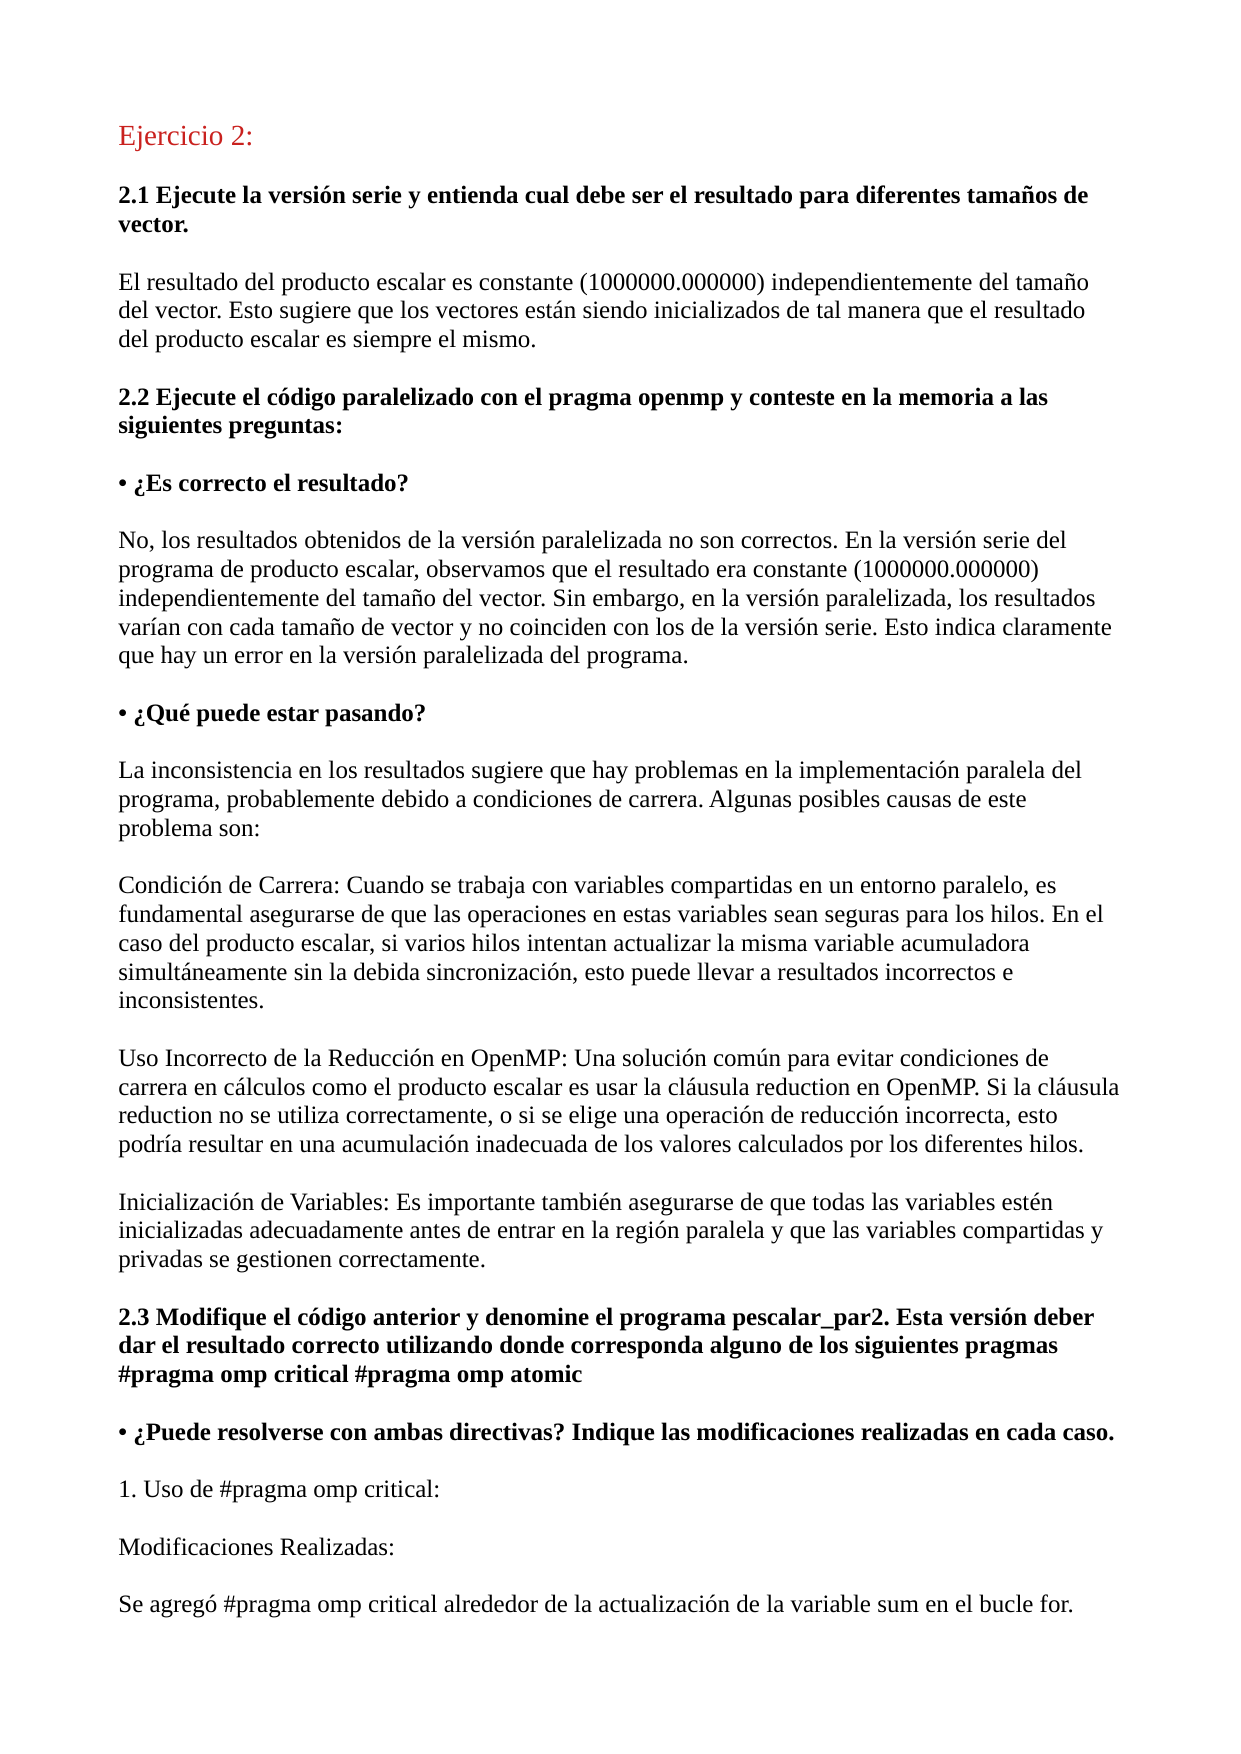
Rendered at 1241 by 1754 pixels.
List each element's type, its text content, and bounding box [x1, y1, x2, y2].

text El resultado del producto escalar es constante (1000000.000000) independientemente del tamaño del vector. Esto sugiere que los vectores están siendo inicializados de tal manera que el resultado del producto escalar es siempre el mismo. [118, 267, 1122, 353]
text • ¿Qué puede estar pasando? [118, 698, 1122, 727]
text Modificaciones Realizadas: [118, 1532, 1122, 1560]
text 2.1 Ejecute la versión serie y entienda cual debe ser el resultado para diferentes tamaños de vector. [118, 180, 1122, 238]
text 2.2 Ejecute el código paralelizado con el pragma openmp y conteste en la memoria a las siguientes preguntas: [118, 382, 1122, 439]
text Uso Incorrecto de la Reducción en OpenMP: Una solución común para evitar condiciones de carrera en cálculos como el producto escalar es usar la cláusula reduction en OpenMP. Si la cláusula reduction no se utiliza correctamente, o si se elige una operación de reducción incorrecta, esto podría resultar en una acumulación inadecuada de los valores calculados por los diferentes hilos. [118, 1043, 1122, 1158]
text La inconsistencia en los resultados sugiere que hay problemas en la implementación paralela del programa, probablemente debido a condiciones de carrera. Algunas posibles causas de este problema son: [118, 755, 1122, 842]
text Inicialización de Variables: Es importante también asegurarse de que todas las variables estén inicializadas adecuadamente antes de entrar en la región paralela y que las variables compartidas y privadas se gestionen correctamente. [118, 1187, 1122, 1273]
text • ¿Es correcto el resultado? [118, 468, 1122, 497]
text 2.3 Modifique el código anterior y denomine el programa pescalar_par2. Esta versión deber dar el resultado correcto utilizando donde corresponda alguno de los siguientes pragmas #pragma omp critical #pragma omp atomic [118, 1302, 1122, 1388]
text Condición de Carrera: Cuando se trabaja con variables compartidas en un entorno paralelo, es fundamental asegurarse de que las operaciones en estas variables sean seguras para los hilos. En el caso del producto escalar, si varios hilos intentan actualizar la misma variable acumuladora simultáneamente sin la debida sincronización, esto puede llevar a resultados incorrectos e inconsistentes. [118, 870, 1122, 1014]
text 1. Uso de #pragma omp critical: [118, 1474, 1122, 1503]
text • ¿Puede resolverse con ambas directivas? Indique las modificaciones realizadas en cada caso. [118, 1417, 1122, 1445]
text No, los resultados obtenidos de la versión paralelizada no son correctos. En la versión serie del programa de producto escalar, observamos que el resultado era constante (1000000.000000) independientemente del tamaño del vector. Sin embargo, en la versión paralelizada, los resultados varían con cada tamaño de vector y no coinciden con los de la versión serie. Esto indica claramente que hay un error en la versión paralelizada del programa. [118, 525, 1122, 669]
text Se agregó #pragma omp critical alrededor de la actualización de la variable sum en el bucle for. [118, 1589, 1122, 1618]
text Ejercicio 2: [118, 118, 1122, 152]
